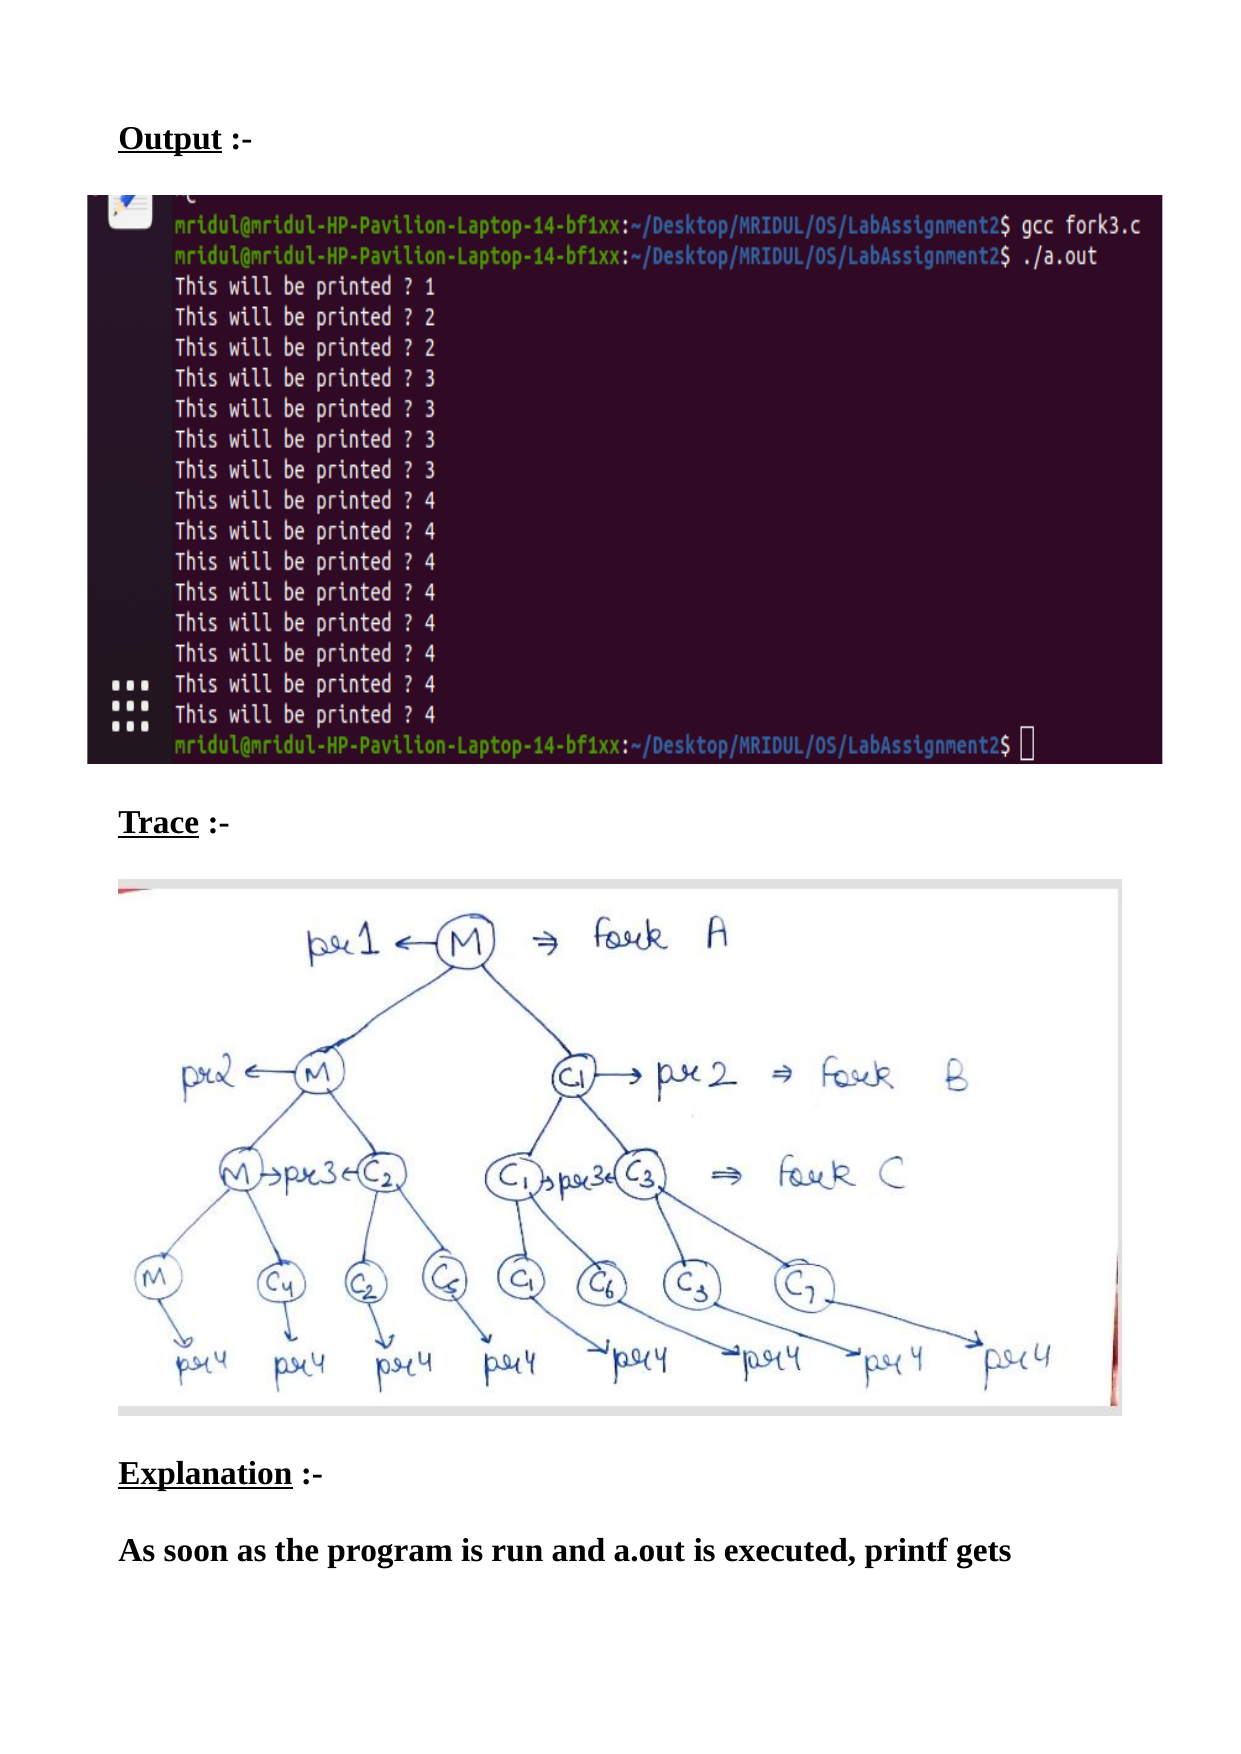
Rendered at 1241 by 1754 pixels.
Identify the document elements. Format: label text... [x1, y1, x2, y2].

text As soon as the program is run and a.out is executed, printf gets [118, 1530, 1122, 1568]
picture [118, 879, 1123, 1416]
text Output :- [118, 118, 1122, 156]
text Explanation :- [118, 1453, 1122, 1492]
text Trace :- [118, 803, 1122, 841]
